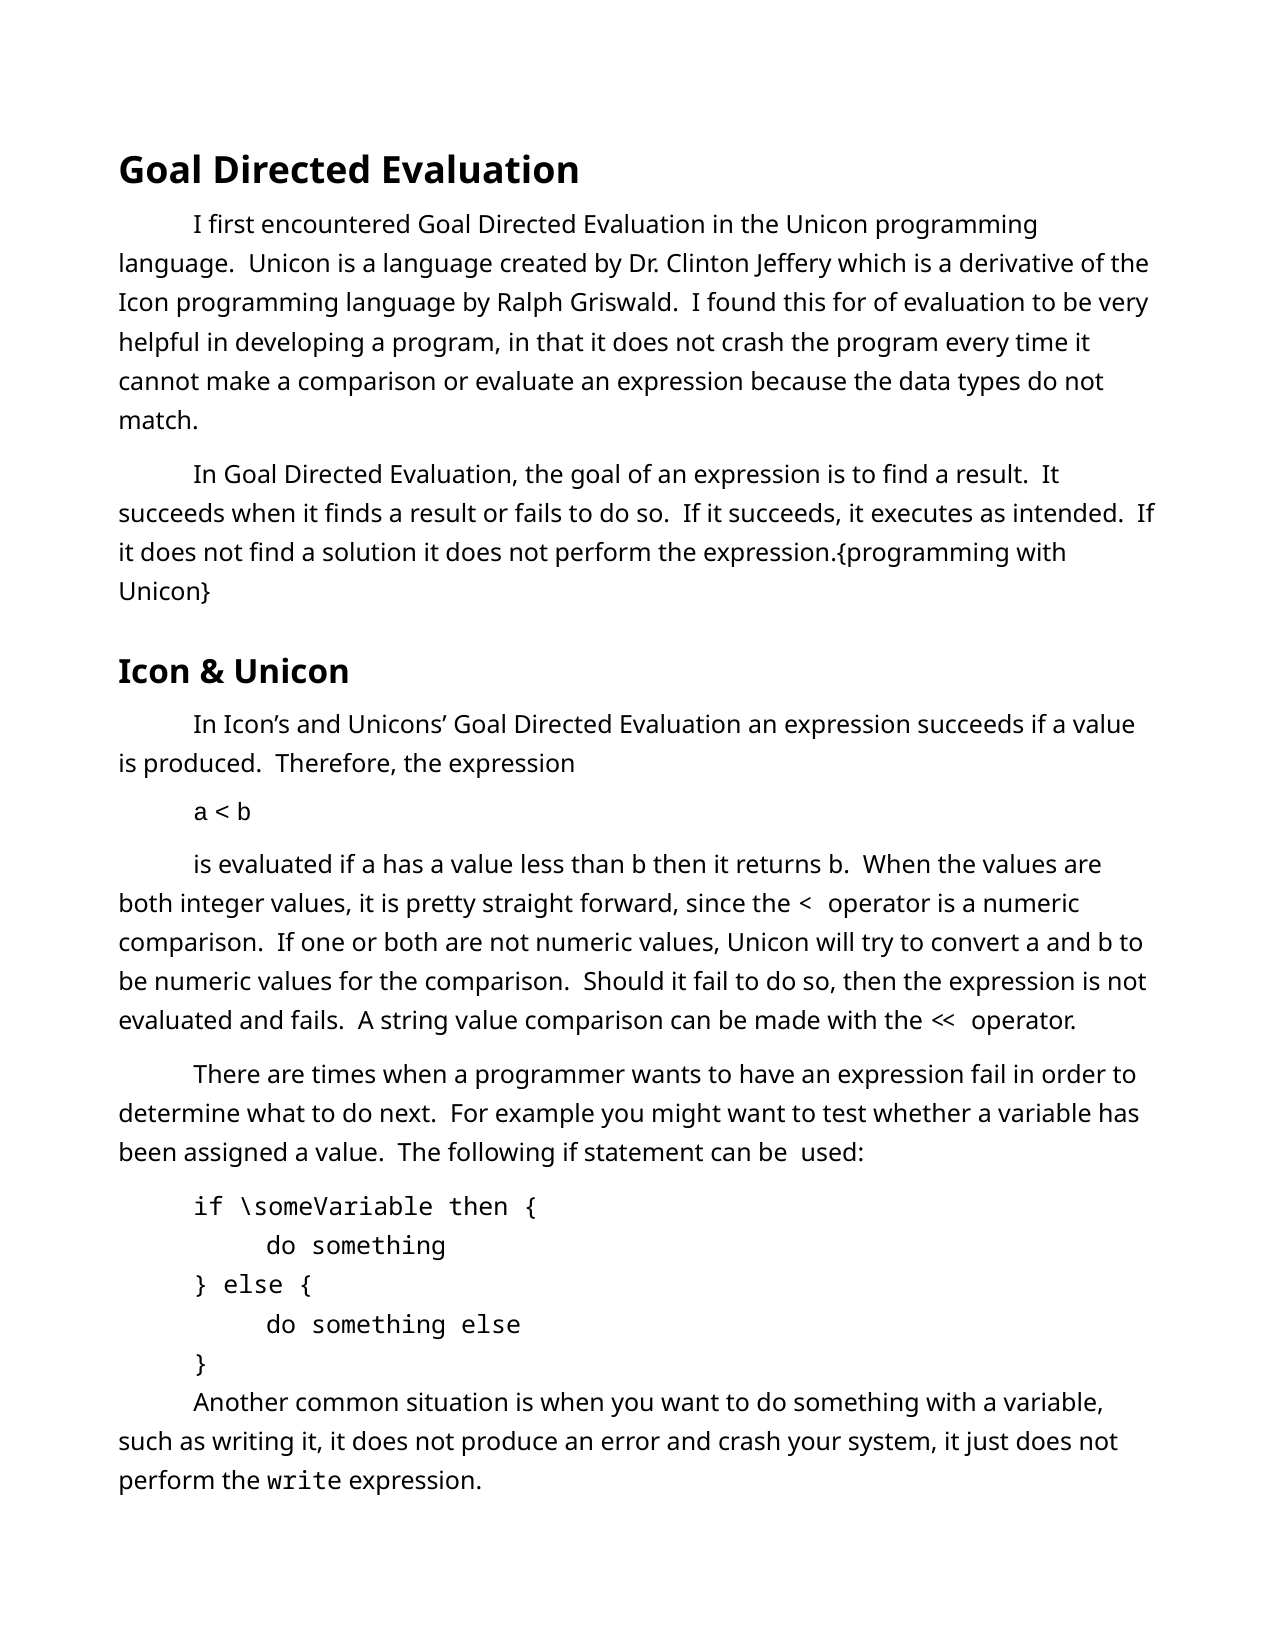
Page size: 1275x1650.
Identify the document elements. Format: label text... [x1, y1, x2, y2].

text } else { [118, 1267, 1157, 1301]
text do something else [118, 1306, 1157, 1340]
text a < b [118, 799, 1157, 827]
text I first encountered Goal Directed Evaluation in the Unicon programming language. Unicon is a language created by Dr. Clinton Jeffery which is a derivative of the Icon programming language by Ralph Griswald. I found this for of evaluation to be very helpful in developing a program, in that it does not crash the program every time it cannot make a comparison or evaluate an expression because the data types do not match. [118, 207, 1157, 437]
text Another common situation is when you want to do something with a variable, such as writing it, it does not produce an error and crash your system, it just does not perform the write expression. [118, 1384, 1157, 1497]
text is evaluated if a has a value less than b then it returns b. When the values are both integer values, it is pretty straight forward, since the < operator is a numeric comparison. If one or both are not numeric values, Unicon will try to convert a and b to be numeric values for the comparison. Should it fail to do so, then the expression is not evaluated and fails. A string value comparison can be made with the << operator. [118, 846, 1157, 1037]
text do something [118, 1228, 1157, 1262]
subtitle Goal Directed Evaluation [118, 143, 1157, 194]
text In Goal Directed Evaluation, the goal of an expression is to find a result. It succeeds when it finds a result or fails to do so. If it succeeds, it executes as intended. If it does not find a solution it does not perform the expression.{programming with Unicon} [118, 456, 1157, 608]
text if \someVariable then { [118, 1189, 1157, 1223]
subtitle Icon & Unicon [118, 648, 1157, 694]
text } [118, 1345, 1157, 1379]
text There are times when a programmer wants to have an expression fail in order to determine what to do next. For example you might want to test whether a variable has been assigned a value. The following if statement can be used: [118, 1057, 1157, 1169]
text In Icon’s and Unicons’ Goal Directed Evaluation an expression succeeds if a value is produced. Therefore, the expression [118, 706, 1157, 779]
